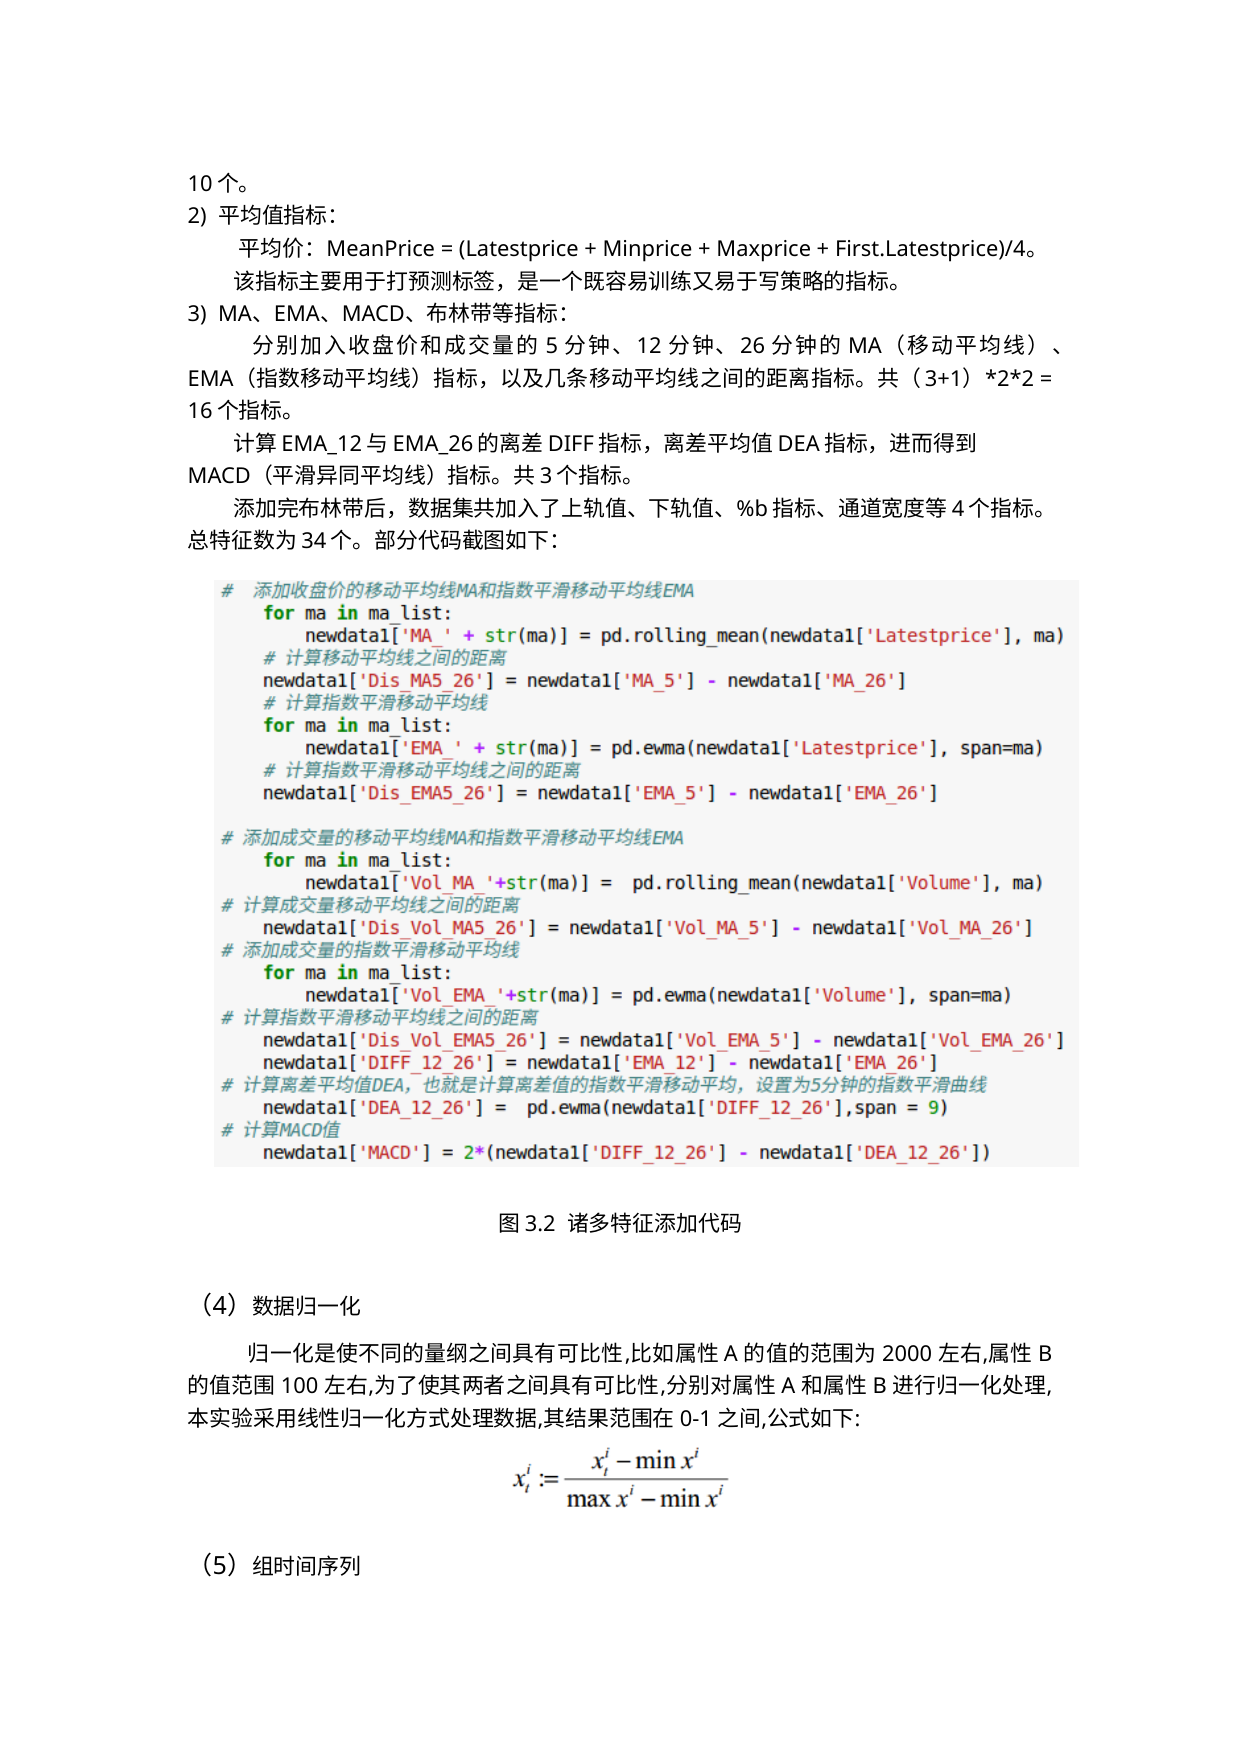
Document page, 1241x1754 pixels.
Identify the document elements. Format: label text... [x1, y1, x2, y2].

text 该指标主要用于打预测标签，是一个既容易训练又易于写策略的指标。 [187, 259, 1053, 292]
picture [507, 1437, 731, 1517]
text 分别加入收盘价和成交量的5分钟、12分钟、26分钟的MA（移动平均线）、EMA（指数移动平均线）指标，以及几条移动平均线之间的距离指标。共（3+1）*2*2 = 16个指标。 [187, 324, 1053, 422]
text 添加完布林带后，数据集共加入了上轨值、下轨值、%b指标、通道宽度等4个指标。总特征数为34个。部分代码截图如下： [187, 487, 1053, 552]
text 10个。 [187, 162, 1053, 194]
text （5）组时间序列 [187, 1527, 1053, 1592]
text 2) 平均值指标： [187, 194, 1053, 227]
picture [214, 580, 1080, 1167]
text （4）数据归一化 [187, 1267, 1053, 1332]
text 归一化是使不同的量纲之间具有可比性,比如属性A 的值的范围为 2000 左右,属性 B 的值范围 100 左右,为了使其两者之间具有可比性,分别对属性 A 和属性 B 进行归一化处理,本实验采用线性归一化方式处理数据,其结果范围在 0-1 之间,公式如下: [187, 1332, 1053, 1429]
text 图3.2 诸多特征添加代码 [187, 1202, 1053, 1234]
text 平均价：MeanPrice = (Latestprice + Minprice + Maxprice + First.Latestprice)/4。 [187, 227, 1053, 259]
text 计算EMA_12与EMA_26的离差DIFF指标，离差平均值DEA指标，进而得到MACD（平滑异同平均线）指标。共3个指标。 [187, 422, 1053, 487]
text 3) MA、EMA、MACD、布林带等指标： [187, 292, 1053, 324]
